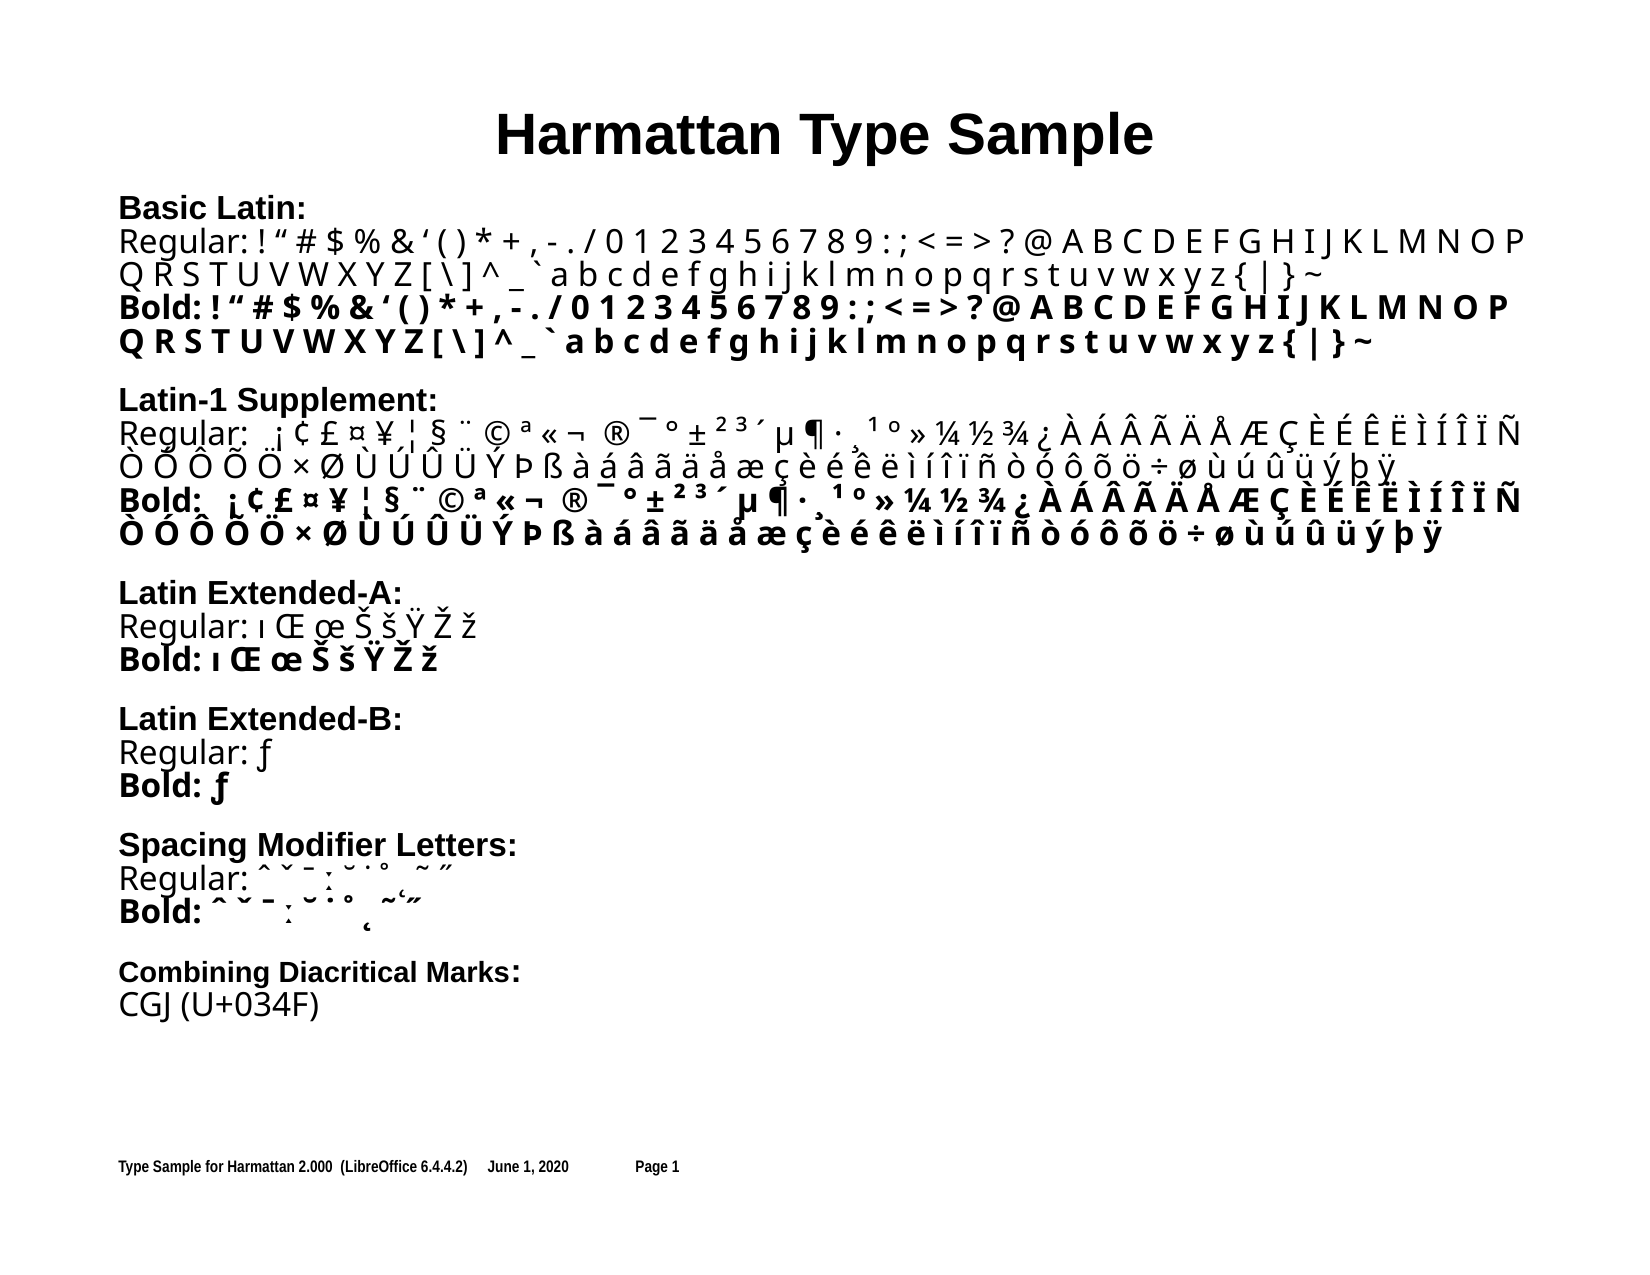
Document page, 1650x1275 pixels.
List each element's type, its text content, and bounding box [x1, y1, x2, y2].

subtitle Latin Extended-B: [118, 699, 1532, 737]
text Regular: ƒ [118, 737, 1532, 771]
subtitle Latin Extended-A: [118, 573, 1532, 612]
subtitle Basic Latin: [118, 188, 1532, 226]
text Bold: ˆ ˇ ˉ ː ˘ ˙ ˚ ˛ ˜ ˝ [118, 897, 1532, 930]
title Harmattan Type Sample [118, 100, 1532, 167]
text Bold: ı Œ œ Š š Ÿ Ž ž [118, 645, 1532, 678]
text Bold: ! “ # $ % & ‘ ( ) * + , - . / 0 1 2 3 4 5 6 7 8 9 : ; < = > ? @ A B C D E F G H I J K L M N O P Q R S T U V W X Y Z [ \ ] ^ _ ` a b c d e f g h i j k l m n o p q r s t u v w x y z { | } ~ [118, 293, 1532, 360]
text Regular: ˆ ˇ ˉ ː ˘ ˙ ˚ ˛ ˜ ˝ [118, 863, 1532, 897]
text Bold: ¡ ¢ £ ¤ ¥ ¦ § ¨ © ª « ¬ ­ ® ¯ ° ± ² ³ ´ µ ¶ · ¸ ¹ º » ¼ ½ ¾ ¿ À Á Â Ã Ä Å Æ Ç È É Ê Ë Ì Í Î Ï Ñ Ò Ó Ô Õ Ö × Ø Ù Ú Û Ü Ý Þ ß à á â ã ä å æ ç è é ê ë ì í î ï ñ ò ó ô õ ö ÷ ø ù ú û ü ý þ ÿ [118, 486, 1532, 552]
subtitle Combining Diacritical Marks: [118, 951, 1532, 989]
text Regular: ! “ # $ % & ‘ ( ) * + , - . / 0 1 2 3 4 5 6 7 8 9 : ; < = > ? @ A B C D E F G H I J K L M N O P Q R S T U V W X Y Z [ \ ] ^ _ ` a b c d e f g h i j k l m n o p q r s t u v w x y z { | } ~ [118, 226, 1532, 293]
text Bold: ƒ [221, 771, 1532, 804]
text Regular: ¡ ¢ £ ¤ ¥ ¦ § ¨ © ª « ¬ ­ ® ¯ ° ± ² ³ ´ µ ¶ · ¸ ¹ º » ¼ ½ ¾ ¿ À Á Â Ã Ä Å Æ Ç È É Ê Ë Ì Í Î Ï Ñ Ò Ó Ô Õ Ö × Ø Ù Ú Û Ü Ý Þ ß à á â ã ä å æ ç è é ê ë ì í î ï ñ ò ó ô õ ö ÷ ø ù ú û ü ý þ ÿ [118, 419, 1532, 486]
subtitle Latin-1 Supplement: [118, 381, 1532, 419]
subtitle Spacing Modifier Letters: [118, 825, 1532, 863]
text Bold: ƒ [118, 771, 224, 804]
text Regular: ı Œ œ Š š Ÿ Ž ž [118, 612, 1532, 645]
text CGJ (U+034F) [118, 989, 1532, 1023]
